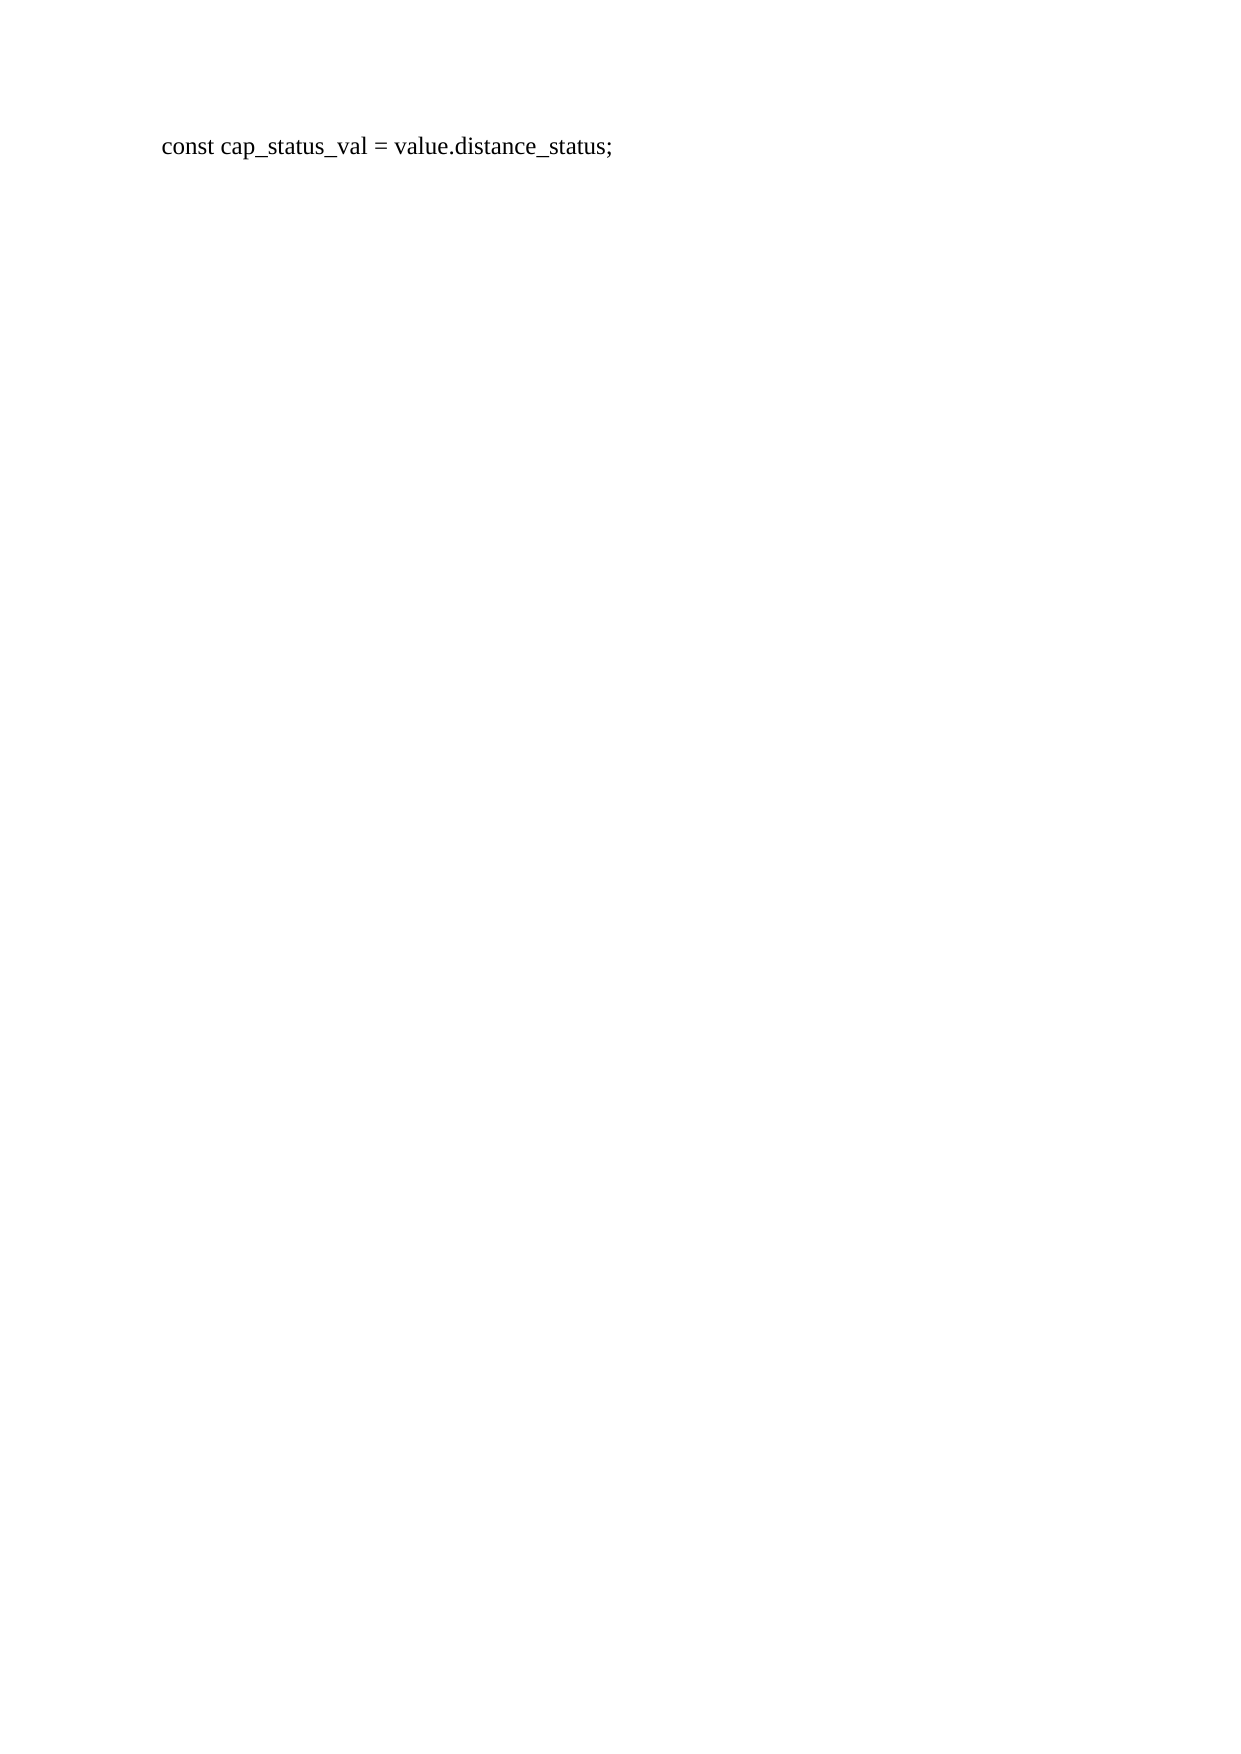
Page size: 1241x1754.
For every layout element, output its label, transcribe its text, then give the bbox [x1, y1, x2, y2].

text const cap_status_val = value.distance_status; [161, 131, 1213, 160]
